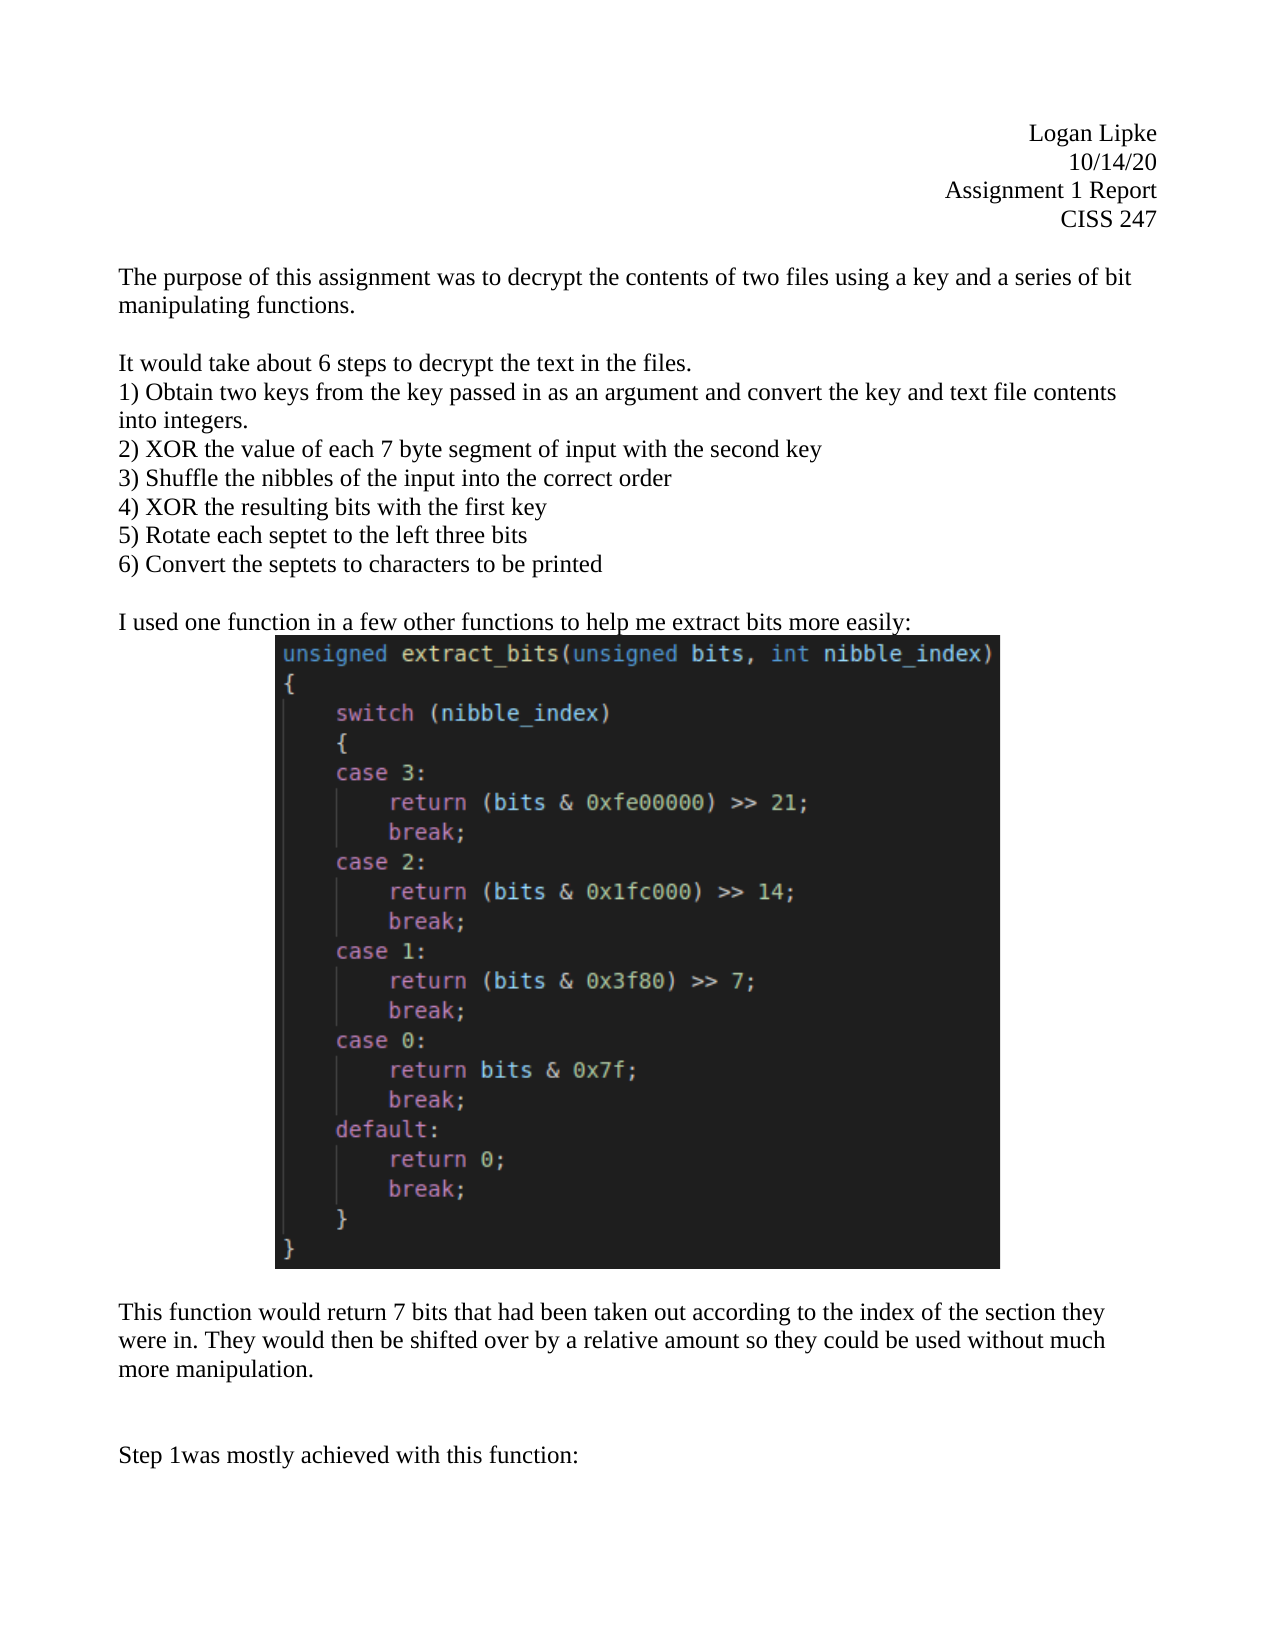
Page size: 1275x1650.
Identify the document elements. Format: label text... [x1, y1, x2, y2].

text CISS 247 [118, 204, 1157, 233]
text 10/14/20 [118, 147, 1157, 176]
text It would take about 6 steps to decrypt the text in the files. [118, 348, 1157, 377]
text The purpose of this assignment was to decrypt the contents of two files using a key and a series of bit manipulating functions. [118, 262, 1157, 319]
text 5) Rotate each septet to the left three bits [118, 521, 1157, 549]
text 3) Shuffle the nibbles of the input into the correct order [118, 463, 1157, 492]
picture [275, 635, 1001, 1269]
text Step 1was mostly achieved with this function: [118, 1441, 1157, 1469]
text Assignment 1 Report [118, 176, 1157, 204]
text 4) XOR the resulting bits with the first key [118, 492, 1157, 521]
text 2) XOR the value of each 7 byte segment of input with the second key [118, 434, 1157, 463]
text 1) Obtain two keys from the key passed in as an argument and convert the key and text file contents into integers. [118, 377, 1157, 434]
text Logan Lipke [118, 118, 1157, 147]
text I used one function in a few other functions to help me extract bits more easily: [118, 607, 1157, 636]
text 6) Convert the septets to characters to be printed [118, 549, 1157, 578]
text This function would return 7 bits that had been taken out according to the index of the section they were in. They would then be shifted over by a relative amount so they could be used without much more manipulation. [118, 1297, 1157, 1383]
